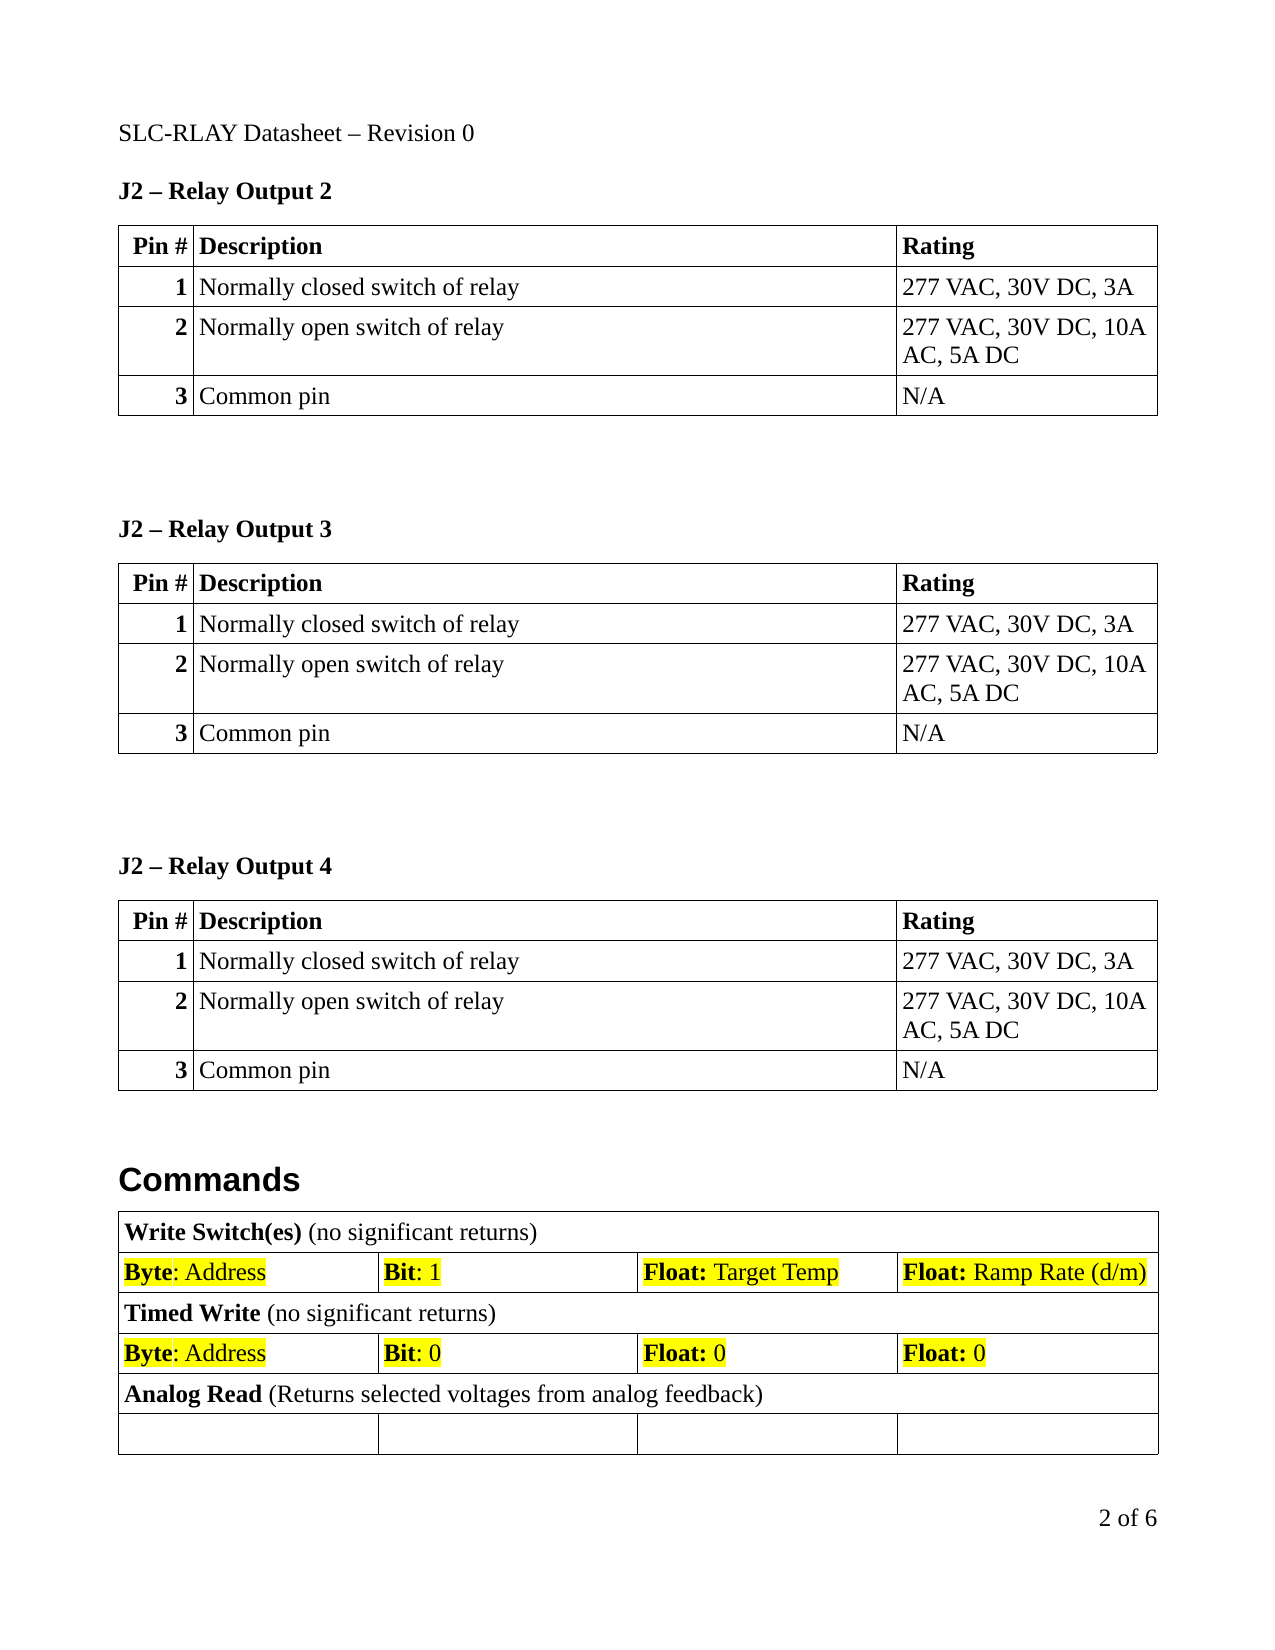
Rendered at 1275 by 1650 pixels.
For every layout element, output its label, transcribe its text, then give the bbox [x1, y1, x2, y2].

table_header Description [194, 901, 896, 940]
table_cell Bit: 0 [379, 1334, 637, 1373]
table_cell 277 VAC, 30V DC, 3A [897, 267, 1157, 306]
table_cell 1 [119, 267, 193, 306]
table_cell 2 [119, 982, 193, 1050]
table_cell Float: 0 [898, 1334, 1158, 1373]
table_cell 3 [119, 376, 193, 415]
table_cell 277 VAC, 30V DC, 3A [897, 941, 1157, 981]
table_cell [898, 1414, 1158, 1454]
table_cell [119, 1414, 378, 1454]
text J2 – Relay Output 3 [118, 514, 1157, 542]
table_cell Normally closed switch of relay [194, 267, 896, 306]
table_header Rating [897, 226, 1157, 266]
table_cell 277 VAC, 30V DC, 10A AC, 5A DC [897, 644, 1157, 712]
table_cell Common pin [194, 1051, 896, 1090]
table_cell N/A [897, 714, 1157, 753]
table_header Description [194, 564, 896, 603]
text J2 – Relay Output 2 [118, 176, 1157, 205]
table_cell Normally closed switch of relay [194, 604, 896, 643]
table_cell Analog Read (Returns selected voltages from analog feedback) [119, 1374, 1158, 1413]
table_cell N/A [897, 376, 1157, 415]
table_cell Byte: Address [119, 1334, 378, 1373]
table_cell Bit: 1 [379, 1253, 637, 1292]
table_header Write Switch(es) (no significant returns) [119, 1212, 1158, 1252]
table_header Pin # [119, 901, 193, 940]
table_cell 3 [119, 1051, 193, 1090]
table_cell Timed Write (no significant returns) [119, 1293, 1158, 1332]
text J2 – Relay Output 4 [118, 851, 1157, 880]
table_cell 2 [119, 644, 193, 712]
subtitle Commands [118, 1160, 1157, 1199]
table_cell Float: Target Temp [638, 1253, 897, 1292]
table_cell [638, 1414, 897, 1454]
table_cell 277 VAC, 30V DC, 10A AC, 5A DC [897, 982, 1157, 1050]
table_cell [379, 1414, 637, 1454]
table_cell 2 [119, 307, 193, 375]
table_cell 277 VAC, 30V DC, 3A [897, 604, 1157, 643]
table_cell Common pin [194, 714, 896, 753]
table_header Pin # [119, 226, 193, 266]
table_cell Normally open switch of relay [194, 982, 896, 1050]
table_cell Normally open switch of relay [194, 307, 896, 375]
table_cell Normally open switch of relay [194, 644, 896, 712]
table_cell Byte: Address [119, 1253, 378, 1292]
table_cell Float: 0 [638, 1334, 897, 1373]
table_cell 1 [119, 941, 193, 981]
table_cell 1 [119, 604, 193, 643]
table_cell 3 [119, 714, 193, 753]
table_cell N/A [897, 1051, 1157, 1090]
table_header Rating [897, 901, 1157, 940]
table_header Description [194, 226, 896, 266]
table_cell Float: Ramp Rate (d/m) [898, 1253, 1158, 1292]
table_cell Normally closed switch of relay [194, 941, 896, 981]
table_cell Common pin [194, 376, 896, 415]
table_cell 277 VAC, 30V DC, 10A AC, 5A DC [897, 307, 1157, 375]
table_header Rating [897, 564, 1157, 603]
table_header Pin # [119, 564, 193, 603]
